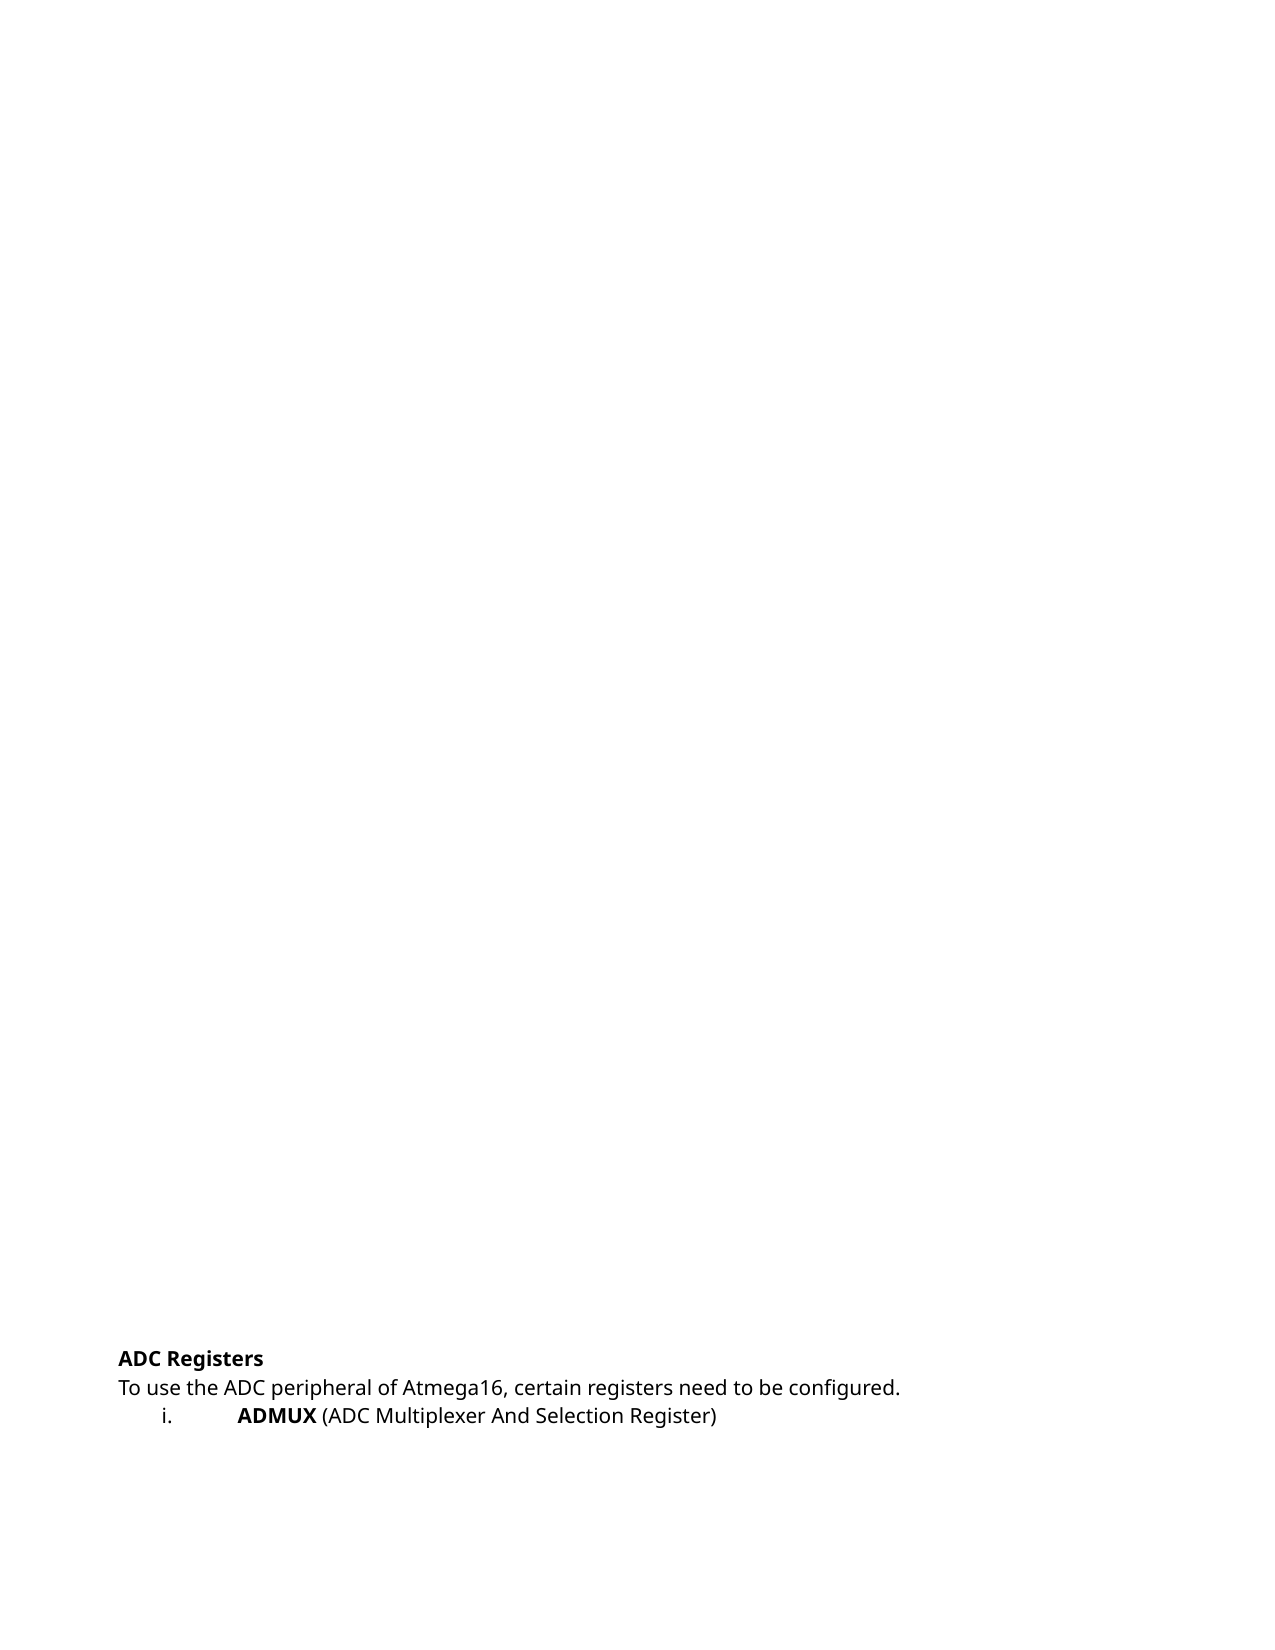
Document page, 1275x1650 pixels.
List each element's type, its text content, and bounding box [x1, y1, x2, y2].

text To use the ADC peripheral of Atmega16, certain registers need to be configured. [118, 1373, 1157, 1401]
text ADC Registers [118, 1344, 1157, 1373]
text i. ADMUX (ADC Multiplexer And Selection Register) [118, 1401, 1157, 1430]
